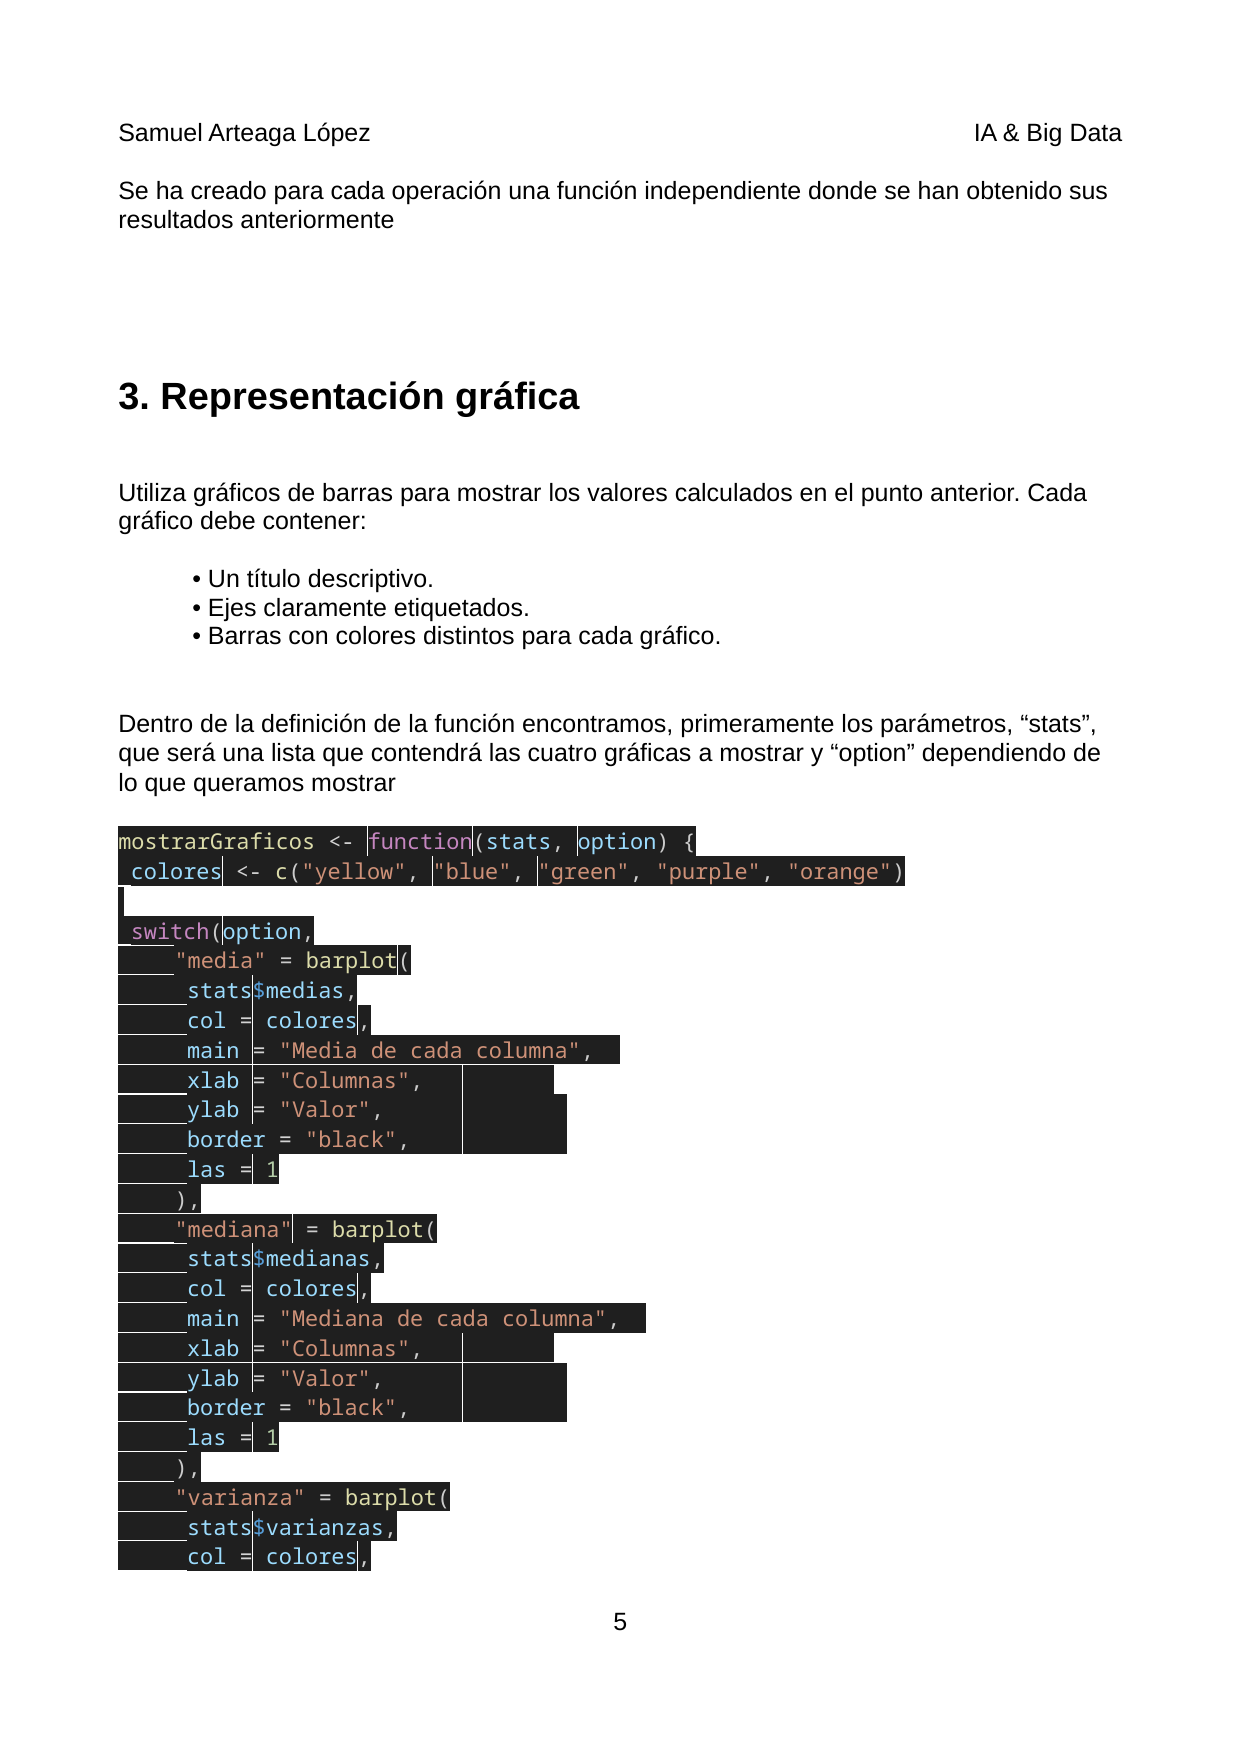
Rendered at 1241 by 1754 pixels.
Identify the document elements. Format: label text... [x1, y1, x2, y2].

text • Barras con colores distintos para cada gráfico. [118, 621, 1122, 650]
text col = colores, [118, 1273, 1122, 1303]
text "media" = barplot( [118, 945, 1122, 975]
text stats$medias, [118, 975, 1122, 1005]
text colores <- c("yellow", "blue", "green", "purple", "orange") [118, 856, 1122, 886]
text ylab = "Valor", [118, 1094, 1122, 1124]
text Se ha creado para cada operación una función independiente donde se han obtenido sus resultados anteriormente [118, 176, 1122, 234]
text col = colores, [118, 1005, 1122, 1035]
text stats$varianzas, [118, 1511, 1122, 1541]
text "mediana" = barplot( [118, 1213, 1122, 1243]
text las = 1 [118, 1422, 1122, 1452]
text • Ejes claramente etiquetados. [118, 593, 1122, 621]
text Utiliza gráficos de barras para mostrar los valores calculados en el punto anterior. Cada gráfico debe contener: [118, 478, 1122, 535]
text las = 1 [118, 1154, 1122, 1184]
text ylab = "Valor", [118, 1362, 1122, 1392]
text ), [118, 1184, 1122, 1213]
text border = "black", [118, 1124, 1122, 1154]
text main = "Media de cada columna", [118, 1035, 1122, 1064]
text • Un título descriptivo. [118, 564, 1122, 593]
text mostrarGraficos <- function(stats, option) { [118, 826, 1122, 856]
text switch(option, [118, 916, 1122, 945]
text Dentro de la definición de la función encontramos, primeramente los parámetros, “stats”, que será una lista que contendrá las cuatro gráficas a mostrar y “option” dependiendo de lo que queramos mostrar [118, 708, 1122, 797]
text col = colores, [118, 1541, 1122, 1571]
text main = "Mediana de cada columna", [118, 1303, 1122, 1333]
text xlab = "Columnas", [118, 1333, 1122, 1362]
text xlab = "Columnas", [118, 1064, 1122, 1094]
text ), [118, 1452, 1122, 1482]
subtitle 3. Representación gráfica [118, 374, 1122, 417]
text stats$medianas, [118, 1243, 1122, 1273]
text "varianza" = barplot( [118, 1482, 1122, 1511]
text border = "black", [118, 1392, 1122, 1422]
